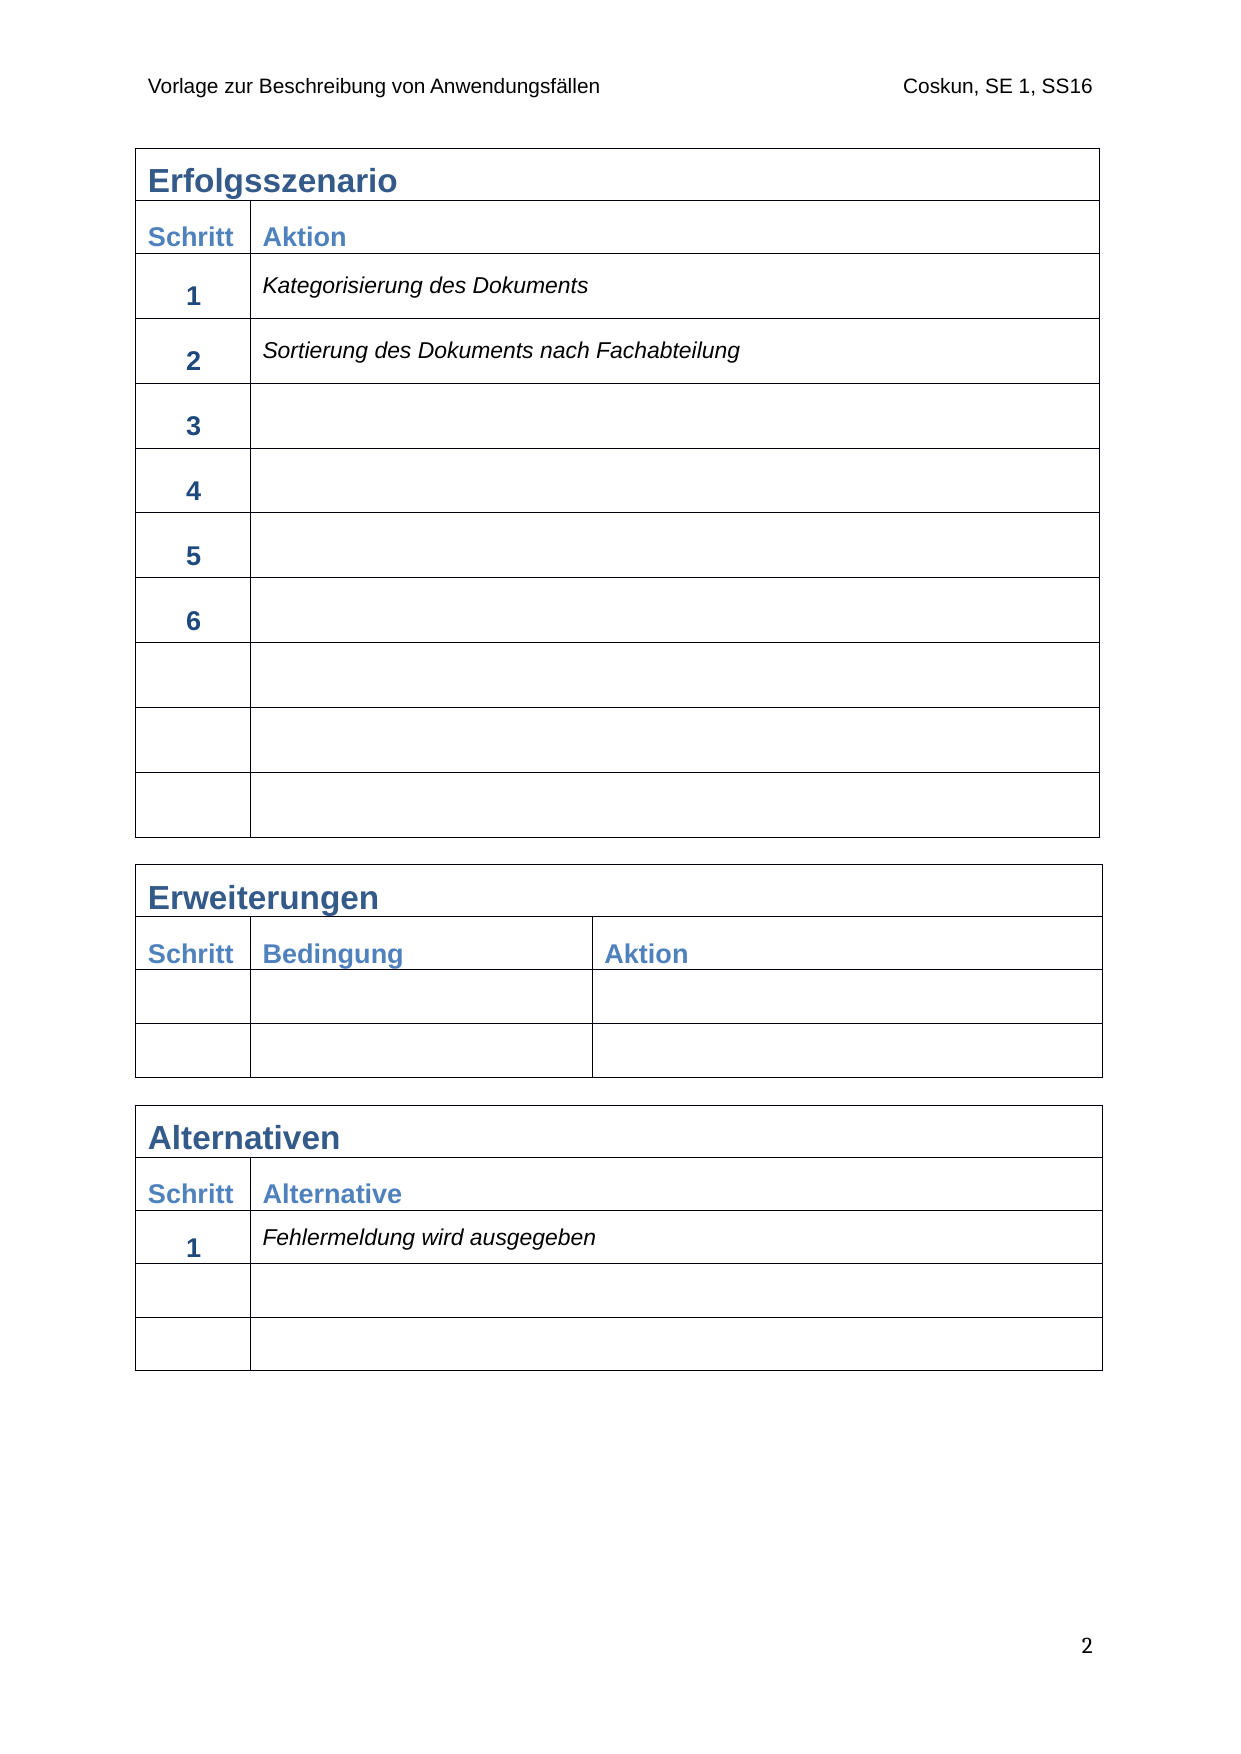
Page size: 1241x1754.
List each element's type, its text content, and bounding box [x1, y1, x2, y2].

table_cell Schritt [136, 1158, 250, 1210]
table_cell Aktion [251, 201, 1099, 253]
table_cell 3 [136, 384, 250, 447]
table_header Alternativen [136, 1106, 1102, 1157]
table_cell [251, 708, 1099, 772]
table_cell 1 [136, 1211, 250, 1263]
table_cell Schritt [136, 917, 250, 969]
table_cell [251, 578, 1099, 642]
table_cell [136, 773, 250, 837]
table_cell [251, 449, 1099, 512]
table_cell [251, 643, 1099, 707]
table_cell [251, 384, 1099, 447]
table_cell [593, 1024, 1102, 1077]
table_cell [136, 708, 250, 772]
table_cell [251, 970, 592, 1023]
table_cell [251, 1024, 592, 1077]
table_cell Bedingung [251, 917, 592, 969]
table_cell [593, 970, 1102, 1023]
table_cell 5 [136, 513, 250, 577]
table_cell Fehlermeldung wird ausgegeben [251, 1211, 1102, 1263]
table_cell [251, 513, 1099, 577]
table_header Erweiterungen [136, 865, 1102, 916]
table_cell Schritt [136, 201, 250, 253]
table_cell Kategorisierung des Dokuments [251, 254, 1099, 318]
table_cell [136, 643, 250, 707]
table_cell [136, 1318, 250, 1370]
table_cell Aktion [593, 917, 1102, 969]
table_cell [251, 1264, 1102, 1317]
table_cell [251, 1318, 1102, 1370]
table_cell 4 [136, 449, 250, 512]
table_cell 6 [136, 578, 250, 642]
table_cell Sortierung des Dokuments nach Fachabteilung [251, 319, 1099, 382]
table_cell [136, 970, 250, 1023]
table_cell 1 [136, 254, 250, 318]
table_cell [136, 1264, 250, 1317]
table_cell [136, 1024, 250, 1077]
table_cell Alternative [251, 1158, 1102, 1210]
table_cell [251, 773, 1099, 837]
table_header Erfolgsszenario [136, 149, 1099, 199]
table_cell 2 [136, 319, 250, 382]
